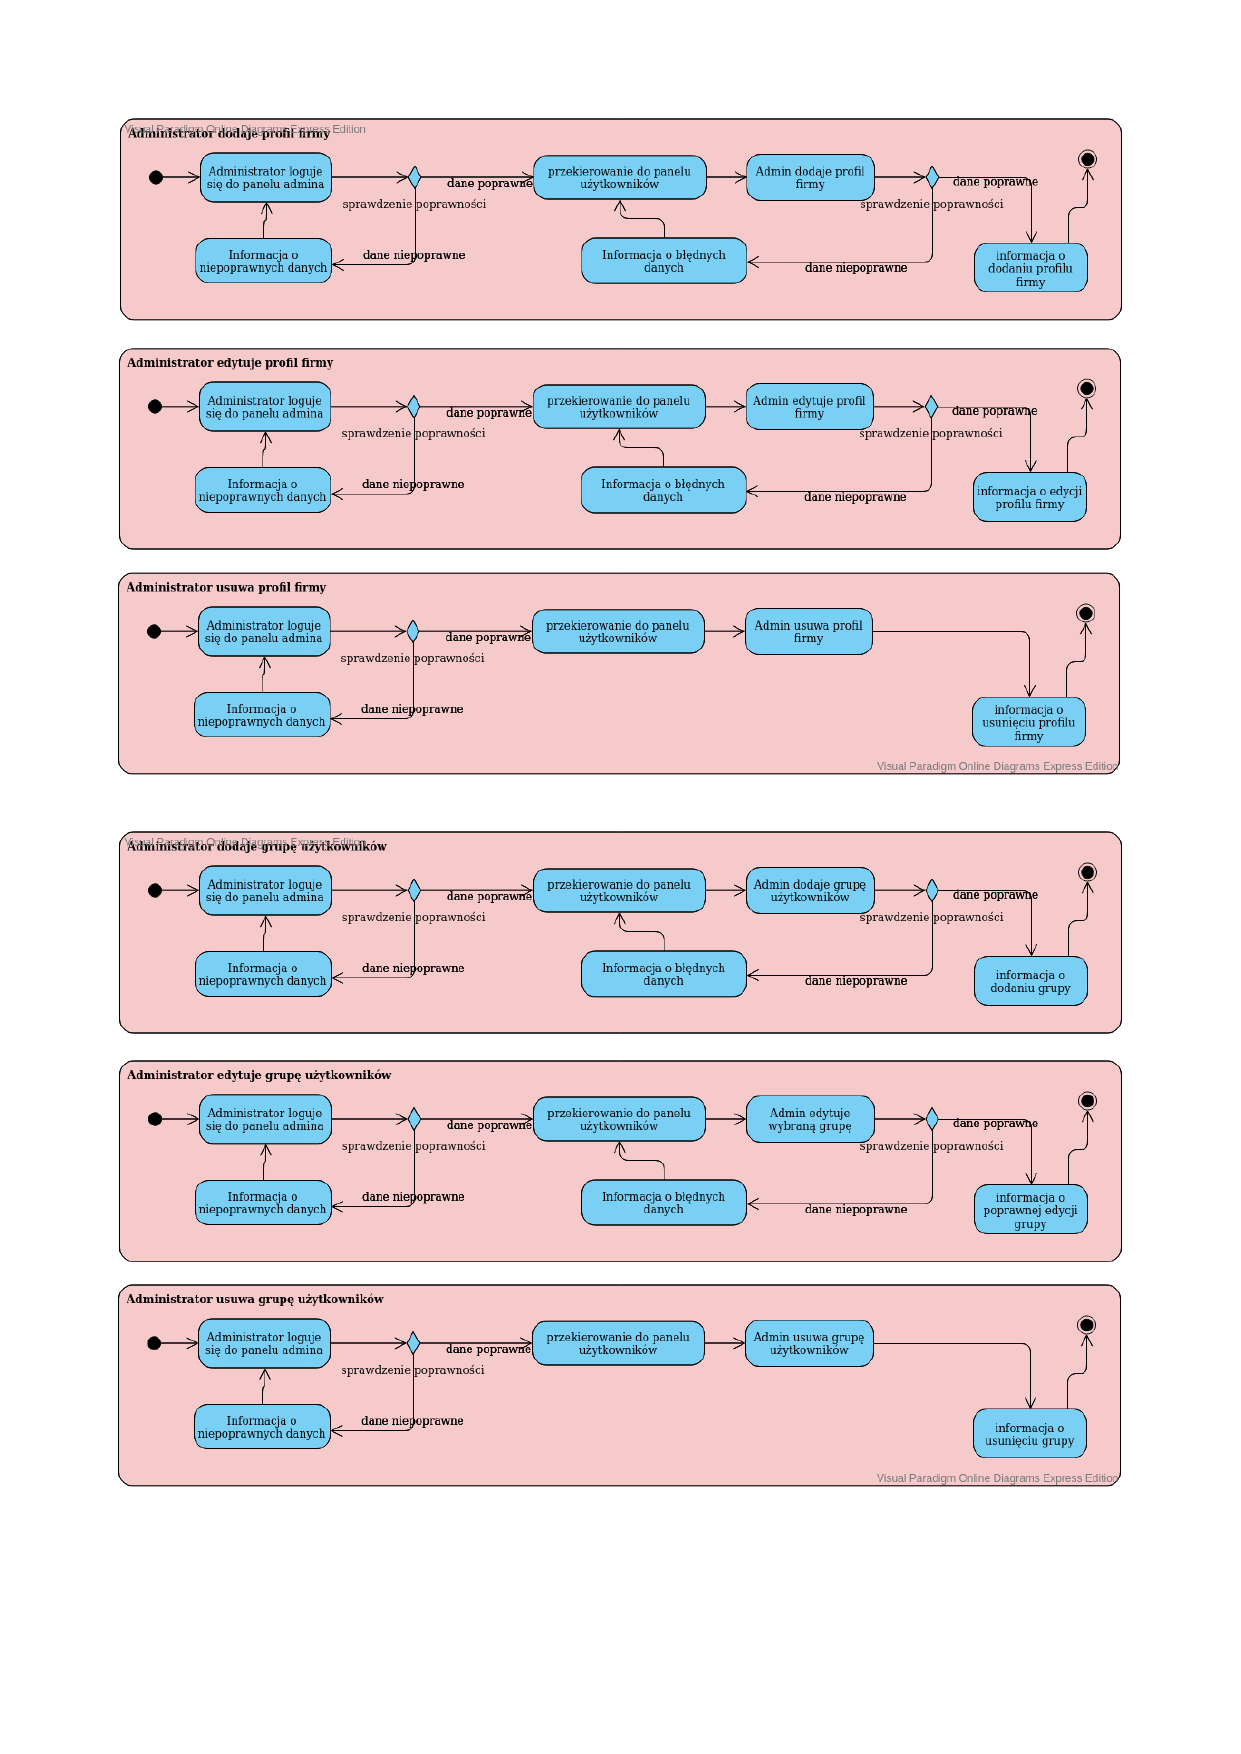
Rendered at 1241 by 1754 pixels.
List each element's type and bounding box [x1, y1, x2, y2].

picture [118, 118, 1123, 775]
picture [118, 831, 1123, 1487]
